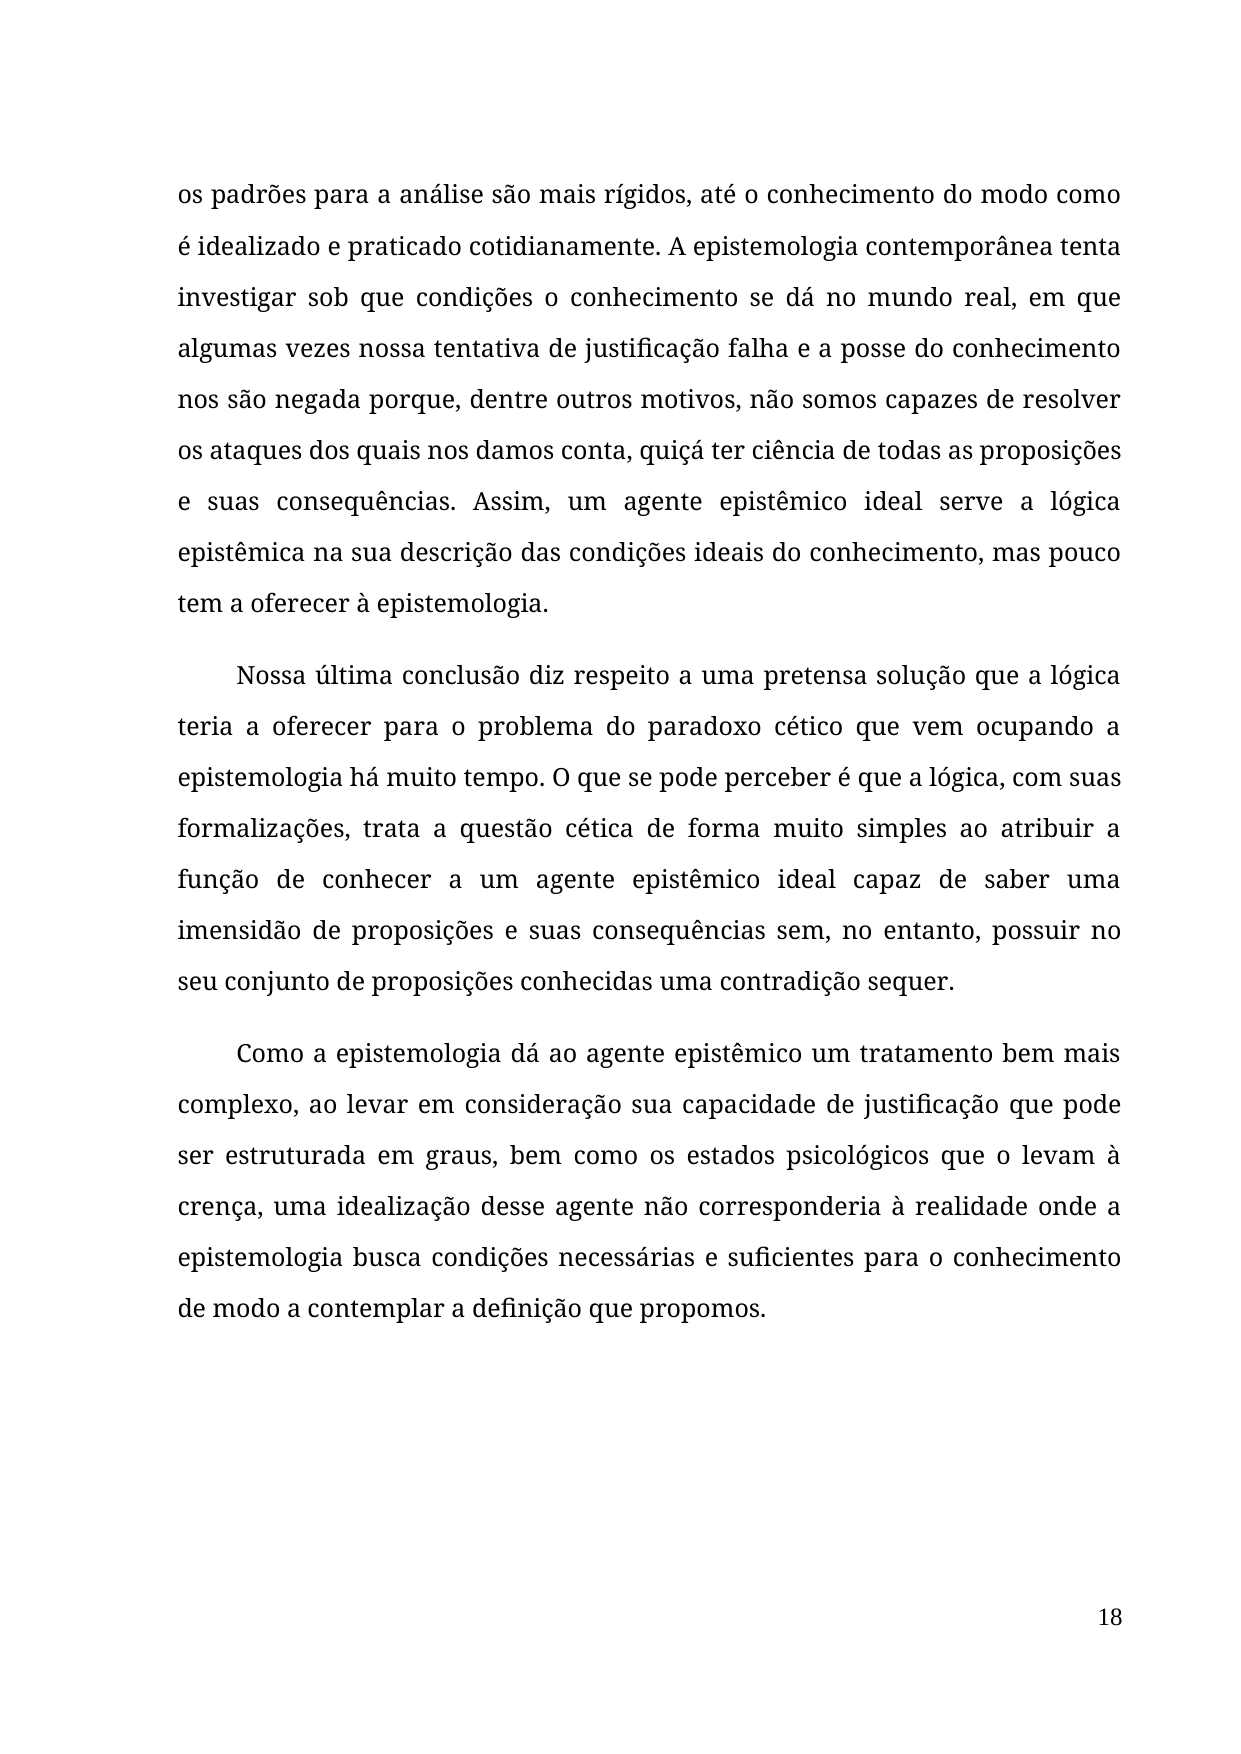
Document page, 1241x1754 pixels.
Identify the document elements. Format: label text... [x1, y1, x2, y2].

text Como a epistemologia dá ao agente epistêmico um tratamento bem mais complexo, ao levar em consideração sua capacidade de justificação que pode ser estruturada em graus, bem como os estados psicológicos que o levam à crença, uma idealização desse agente não corresponderia à realidade onde a epistemologia busca condições necessárias e suficientes para o conhecimento de modo a contemplar a definição que propomos. [177, 1036, 1122, 1325]
text os padrões para a análise são mais rígidos, até o conhecimento do modo como é idealizado e praticado cotidianamente. A epistemologia contemporânea tenta investigar sob que condições o conhecimento se dá no mundo real, em que algumas vezes nossa tentativa de justificação falha e a posse do conhecimento nos são negada porque, dentre outros motivos, não somos capazes de resolver os ataques dos quais nos damos conta, quiçá ter ciência de todas as proposições e suas consequências. Assim, um agente epistêmico ideal serve a lógica epistêmica na sua descrição das condições ideais do conhecimento, mas pouco tem a oferecer à epistemologia. [177, 177, 1122, 619]
text Nossa última conclusão diz respeito a uma pretensa solução que a lógica teria a oferecer para o problema do paradoxo cético que vem ocupando a epistemologia há muito tempo. O que se pode perceber é que a lógica, com suas formalizações, trata a questão cética de forma muito simples ao atribuir a função de conhecer a um agente epistêmico ideal capaz de saber uma imensidão de proposições e suas consequências sem, no entanto, possuir no seu conjunto de proposições conhecidas uma contradição sequer. [177, 657, 1122, 998]
